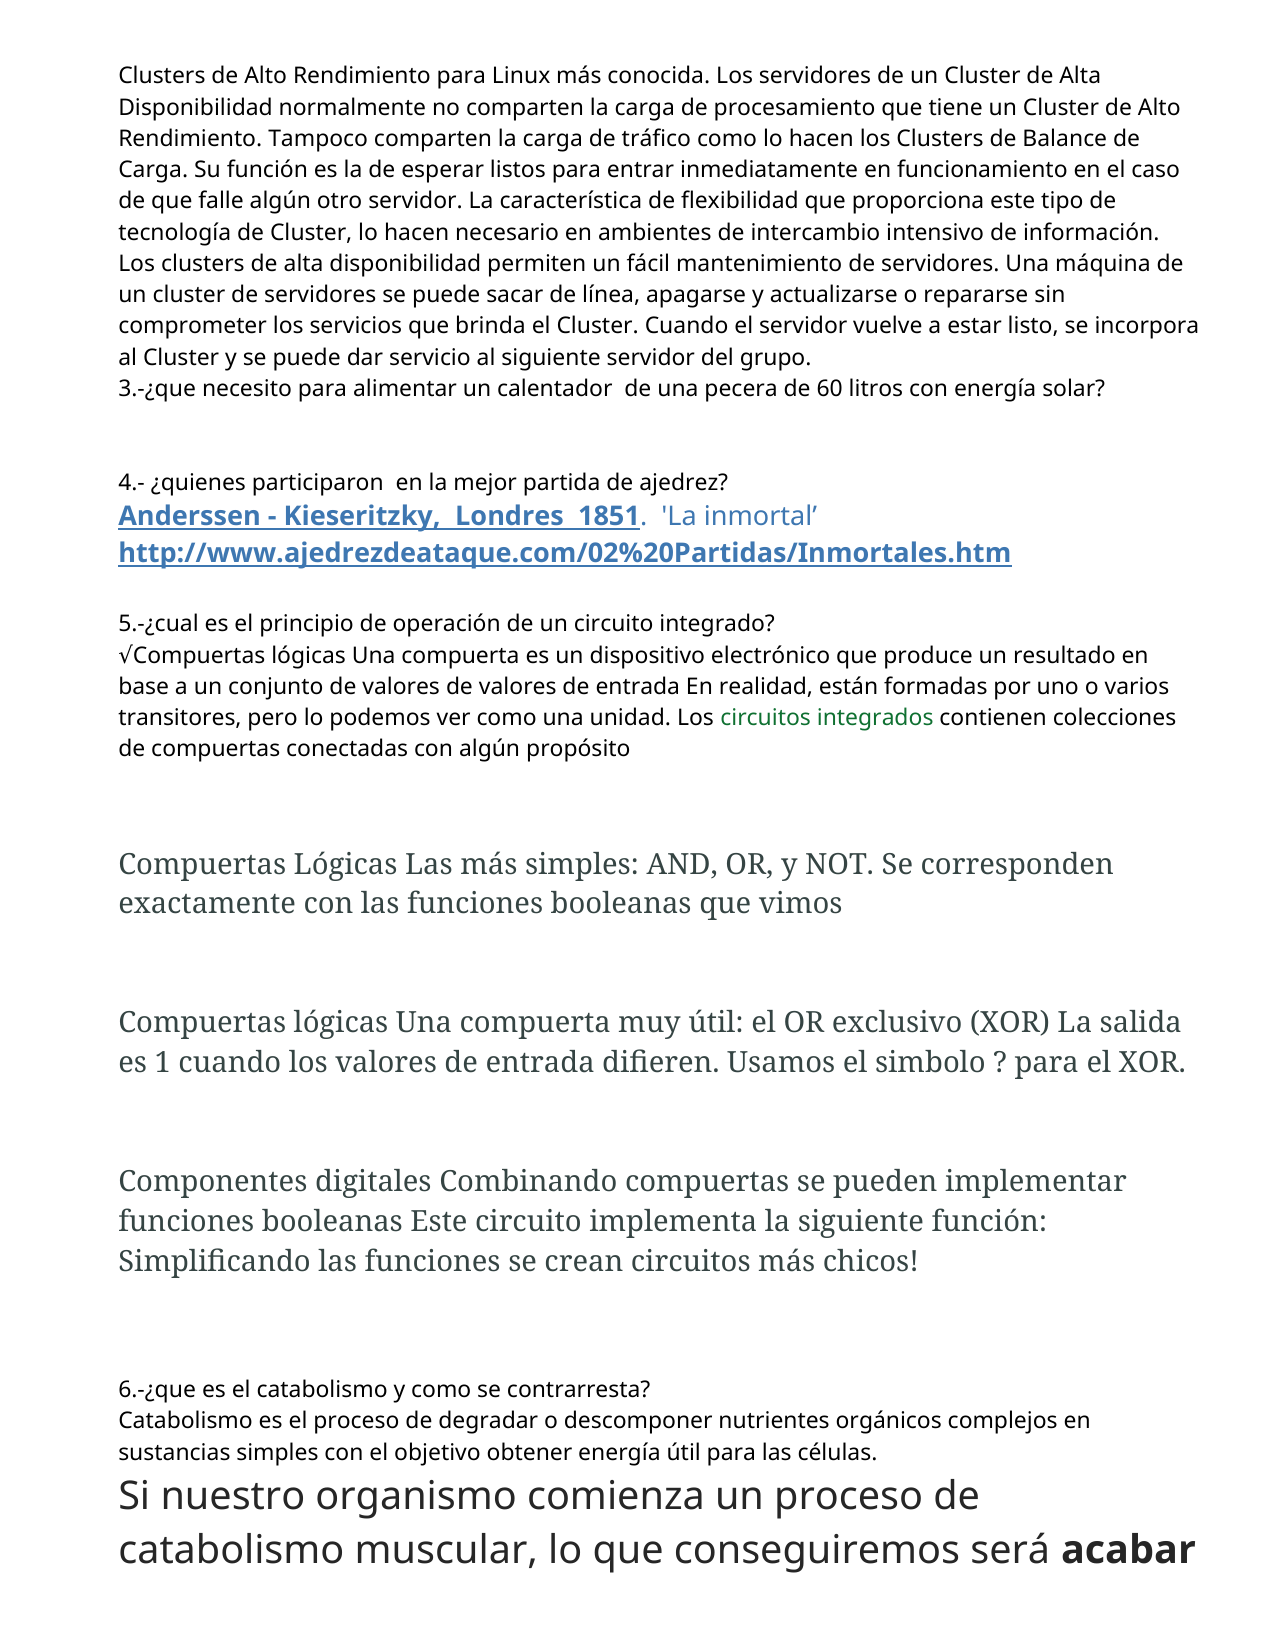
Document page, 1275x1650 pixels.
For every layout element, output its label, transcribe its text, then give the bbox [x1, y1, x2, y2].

text √Compuertas lógicas Una compuerta es un dispositivo electrónico que produce un resultado en base a un conjunto de valores de valores de entrada En realidad, están formadas por uno o varios transitores, pero lo podemos ver como una unidad. Los circuitos integrados contienen colecciones de compuertas conectadas con algún propósito [118, 638, 1205, 763]
text 3.-¿que necesito para alimentar un calentador de una pecera de 60 litros con energía solar? [118, 372, 1205, 403]
text 5.-¿cual es el principio de operación de un circuito integrado? [118, 607, 1205, 638]
text Compuertas Lógicas Las más simples: AND, OR, y NOT. Se corresponden exactamente con las funciones booleanas que vimos [118, 843, 1205, 922]
text Los clusters de alta disponibilidad permiten un fácil mantenimiento de servidores. Una máquina de un cluster de servidores se puede sacar de línea, apagarse y actualizarse o repararse sin comprometer los servicios que brinda el Cluster. Cuando el servidor vuelve a estar listo, se incorpora al Cluster y se puede dar servicio al siguiente servidor del grupo. [118, 247, 1205, 372]
text 6.-¿que es el catabolismo y como se contrarresta? [118, 1373, 1205, 1404]
text Componentes digitales Combinando compuertas se pueden implementar funciones booleanas Este circuito implementa la siguiente función: Simplificando las funciones se crean circuitos más chicos! [118, 1160, 1205, 1279]
text Catabolismo es el proceso de degradar o descomponer nutrientes orgánicos complejos en sustancias simples con el objetivo obtener energía útil para las células. [118, 1404, 1205, 1467]
text Anderssen - Kieseritzky, Londres 1851. 'La inmortal’ [118, 497, 1205, 533]
text http://www.ajedrezdeataque.com/02%20Partidas/Inmortales.htm [118, 533, 1205, 570]
text Clusters de Alto Rendimiento para Linux más conocida. Los servidores de un Cluster de Alta Disponibilidad normalmente no comparten la carga de procesamiento que tiene un Cluster de Alto Rendimiento. Tampoco comparten la carga de tráfico como lo hacen los Clusters de Balance de Carga. Su función es la de esperar listos para entrar inmediatamente en funcionamiento en el caso de que falle algún otro servidor. La característica de flexibilidad que proporciona este tipo de tecnología de Cluster, lo hacen necesario en ambientes de intercambio intensivo de información. [118, 59, 1205, 247]
text Si nuestro organismo comienza un proceso de catabolismo muscular, lo que conseguiremos será acabar [118, 1467, 1205, 1575]
text Compuertas lógicas Una compuerta muy útil: el OR exclusivo (XOR) La salida es 1 cuando los valores de entrada difieren. Usamos el simbolo ? para el XOR. [118, 1002, 1205, 1081]
text 4.- ¿quienes participaron en la mejor partida de ajedrez? [118, 465, 1205, 497]
